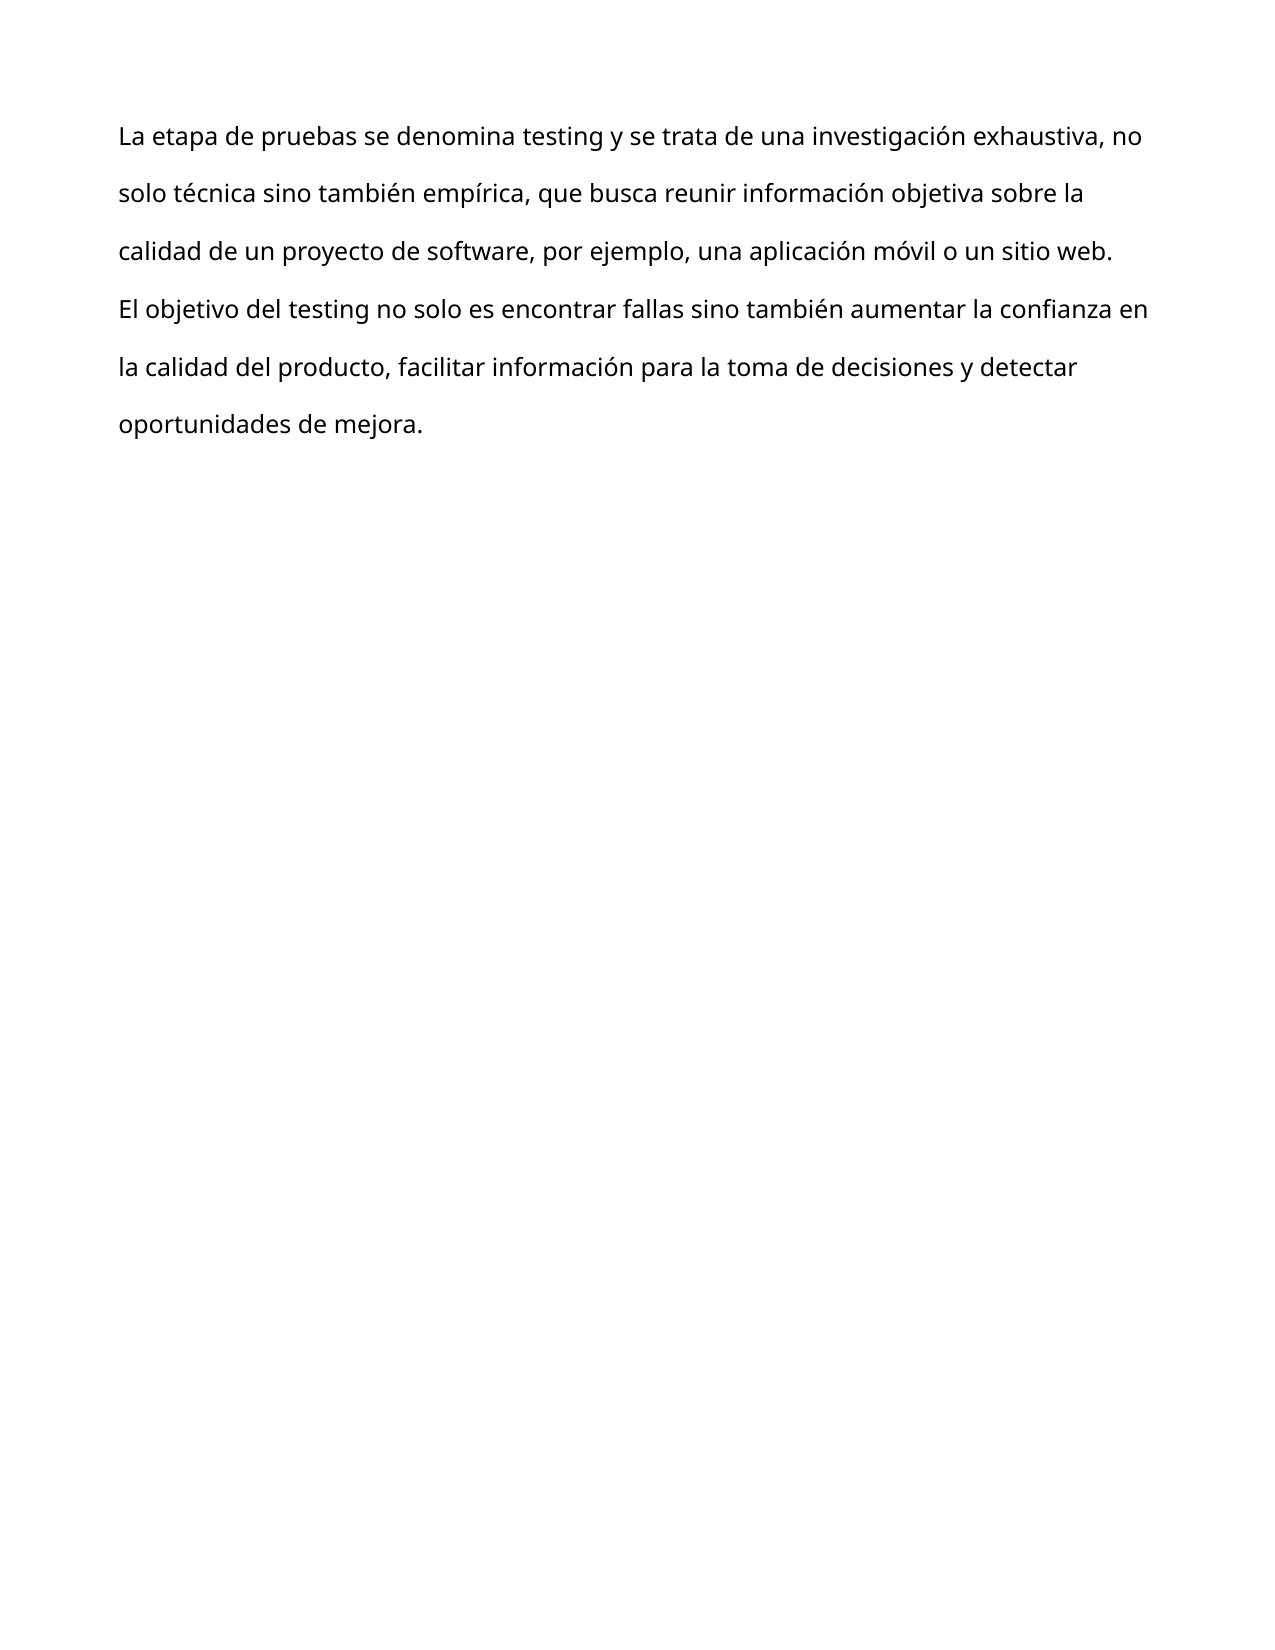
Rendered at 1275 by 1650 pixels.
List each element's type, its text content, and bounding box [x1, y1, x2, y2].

text La etapa de pruebas se denomina testing y se trata de una investigación exhaustiva, no solo técnica sino también empírica, que busca reunir información objetiva sobre la calidad de un proyecto de software, por ejemplo, una aplicación móvil o un sitio web. [118, 118, 1157, 268]
text El objetivo del testing no solo es encontrar fallas sino también aumentar la confianza en la calidad del producto, facilitar información para la toma de decisiones y detectar oportunidades de mejora. [118, 292, 1157, 441]
